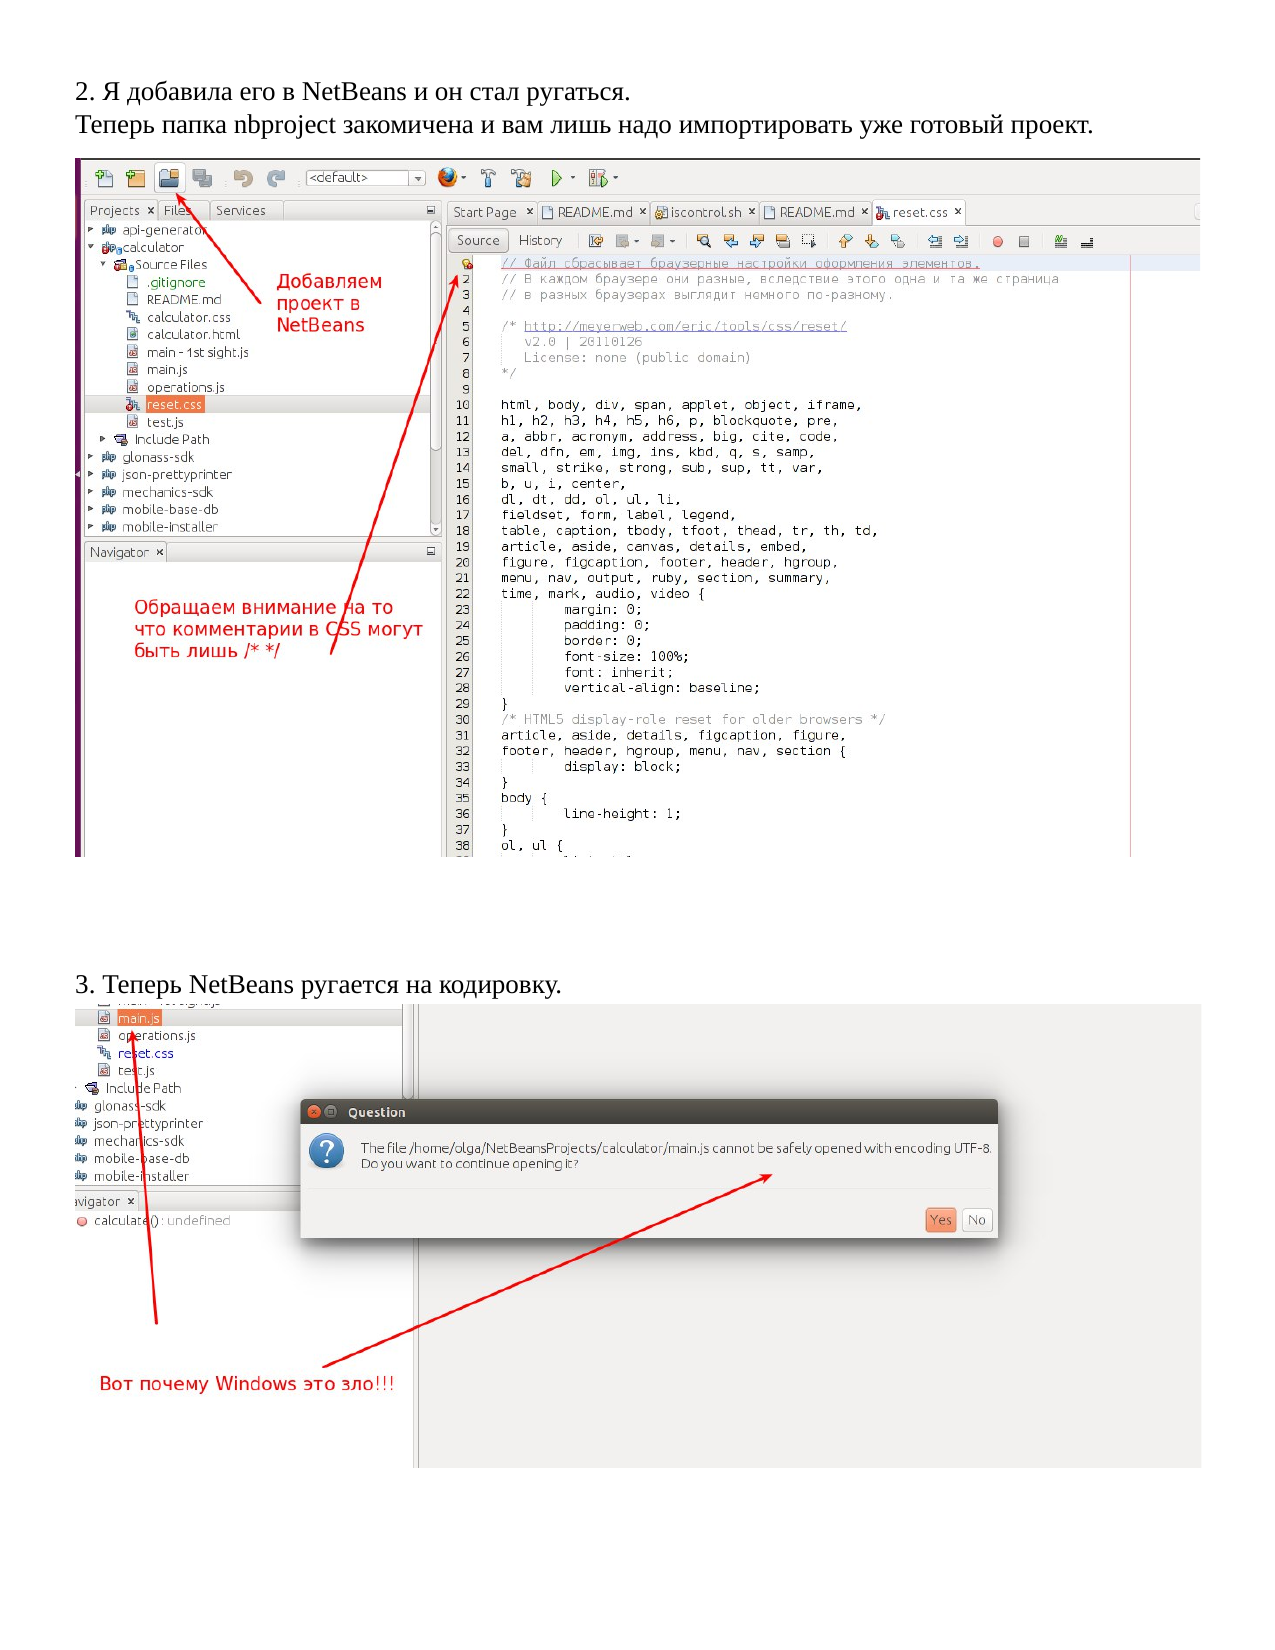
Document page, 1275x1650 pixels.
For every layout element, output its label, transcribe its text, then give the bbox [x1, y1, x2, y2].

text 2. Я добавила его в NetBeans и он стал ругаться. Теперь папка nbproject закомичена и вам лишь надо импортировать уже готовый проект. [75, 75, 1200, 139]
text 3. Теперь NetBeans ругается на кодировку. [75, 968, 1200, 999]
